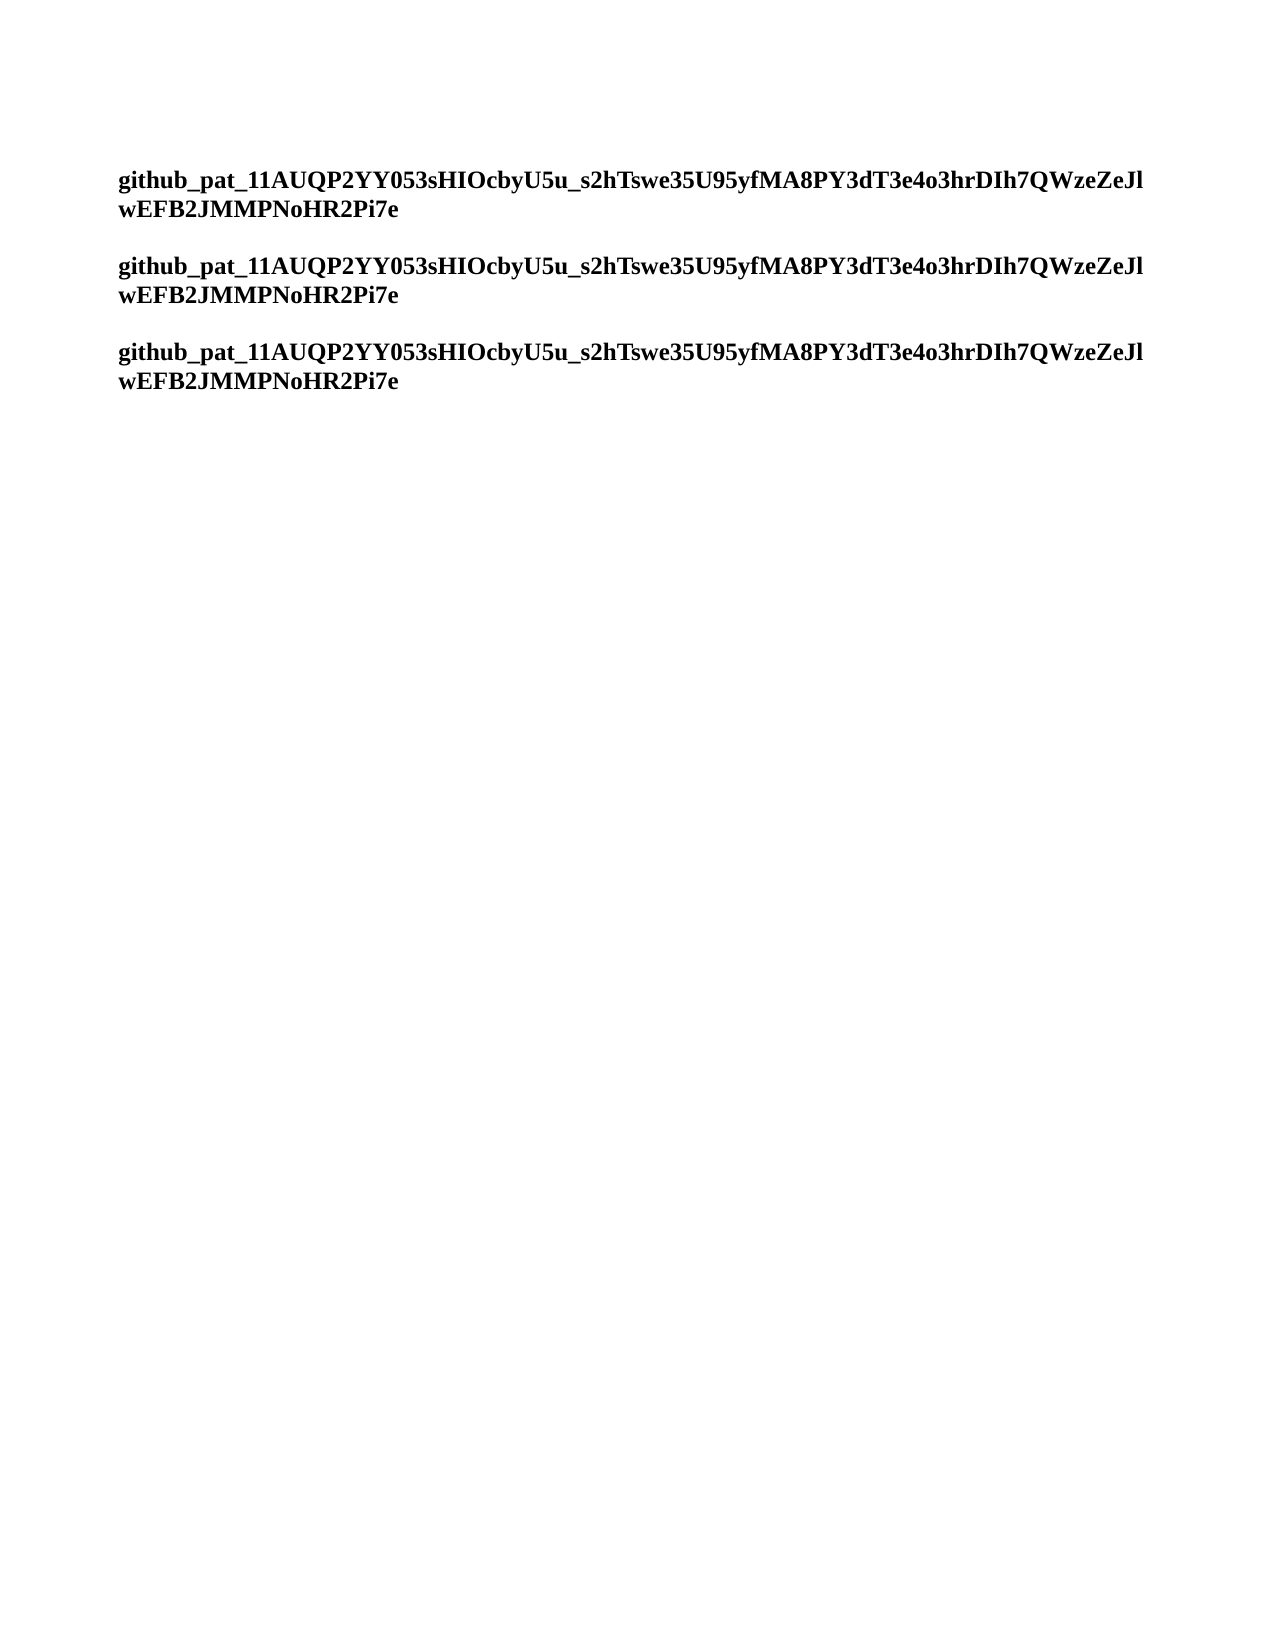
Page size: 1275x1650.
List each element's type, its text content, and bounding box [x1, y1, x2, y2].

text 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 [118, 165, 1157, 222]
text 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 [118, 337, 1157, 395]
text 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 [118, 251, 1157, 309]
